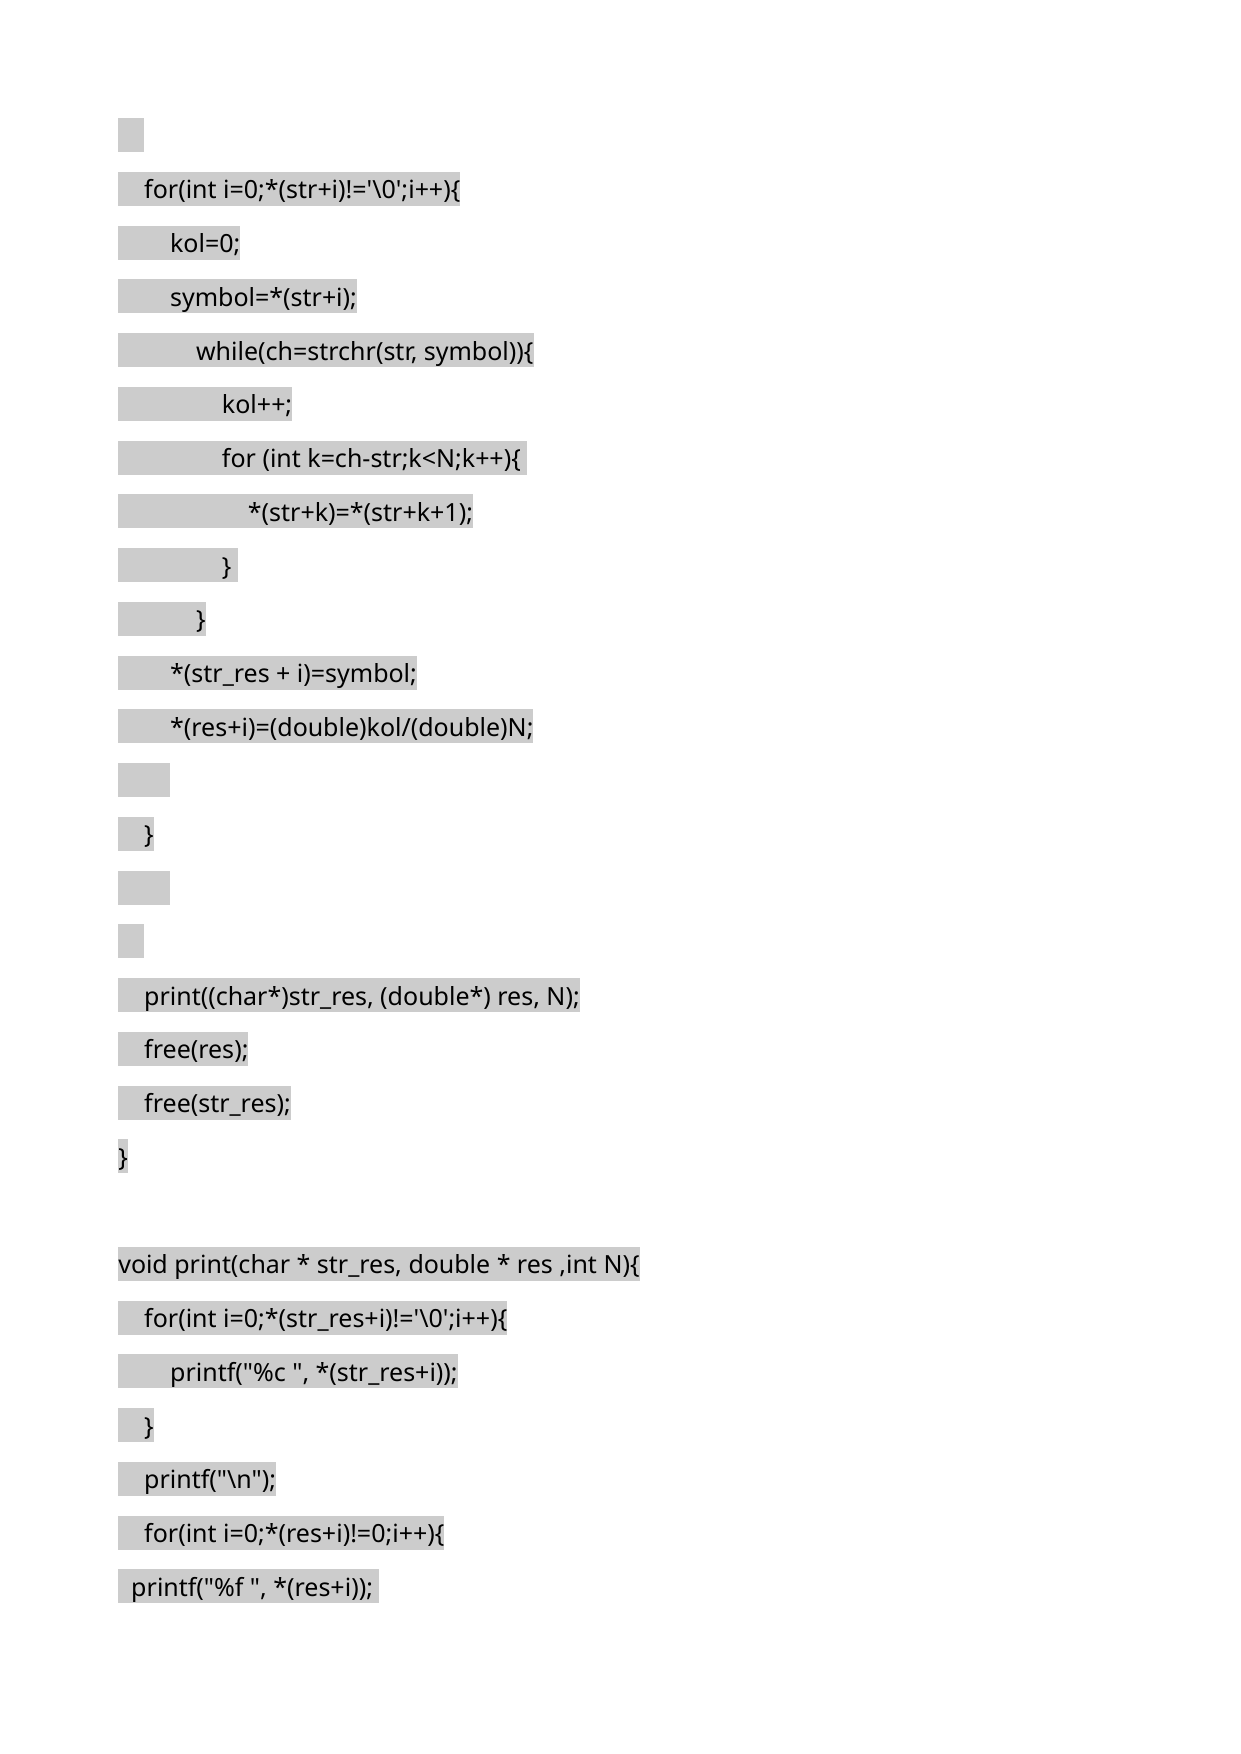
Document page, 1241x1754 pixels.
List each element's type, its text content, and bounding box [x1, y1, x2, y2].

text for(int i=0;*(str+i)!='\0';i++){ [118, 172, 1122, 206]
text } [118, 817, 1122, 851]
text *(str+k)=*(str+k+1); [118, 494, 1122, 528]
text } [118, 1139, 1122, 1173]
text *(res+i)=(double)kol/(double)N; [118, 709, 1122, 743]
text while(ch=strchr(str, symbol)){ [118, 333, 1122, 367]
text for (int k=ch-str;k<N;k++){ [118, 441, 1122, 475]
text kol=0; [118, 226, 1122, 260]
text } [118, 548, 1122, 582]
text } [118, 602, 1122, 636]
text *(str_res + i)=symbol; [118, 656, 1122, 690]
text free(str_res); [118, 1086, 1122, 1120]
text symbol=*(str+i); [118, 279, 1122, 313]
text printf("%c ", *(str_res+i)); [118, 1354, 1122, 1388]
text for(int i=0;*(str_res+i)!='\0';i++){ [118, 1301, 1122, 1335]
text free(res); [118, 1032, 1122, 1066]
text for(int i=0;*(res+i)!=0;i++){ [118, 1516, 1122, 1550]
text printf("\n"); [118, 1462, 1122, 1496]
text print((char*)str_res, (double*) res, N); [118, 978, 1122, 1012]
text kol++; [118, 387, 1122, 421]
text } [118, 1408, 1122, 1442]
text void print(char * str_res, double * res ,int N){ [118, 1247, 1122, 1281]
text printf("%f ", *(res+i)); [118, 1569, 1122, 1603]
